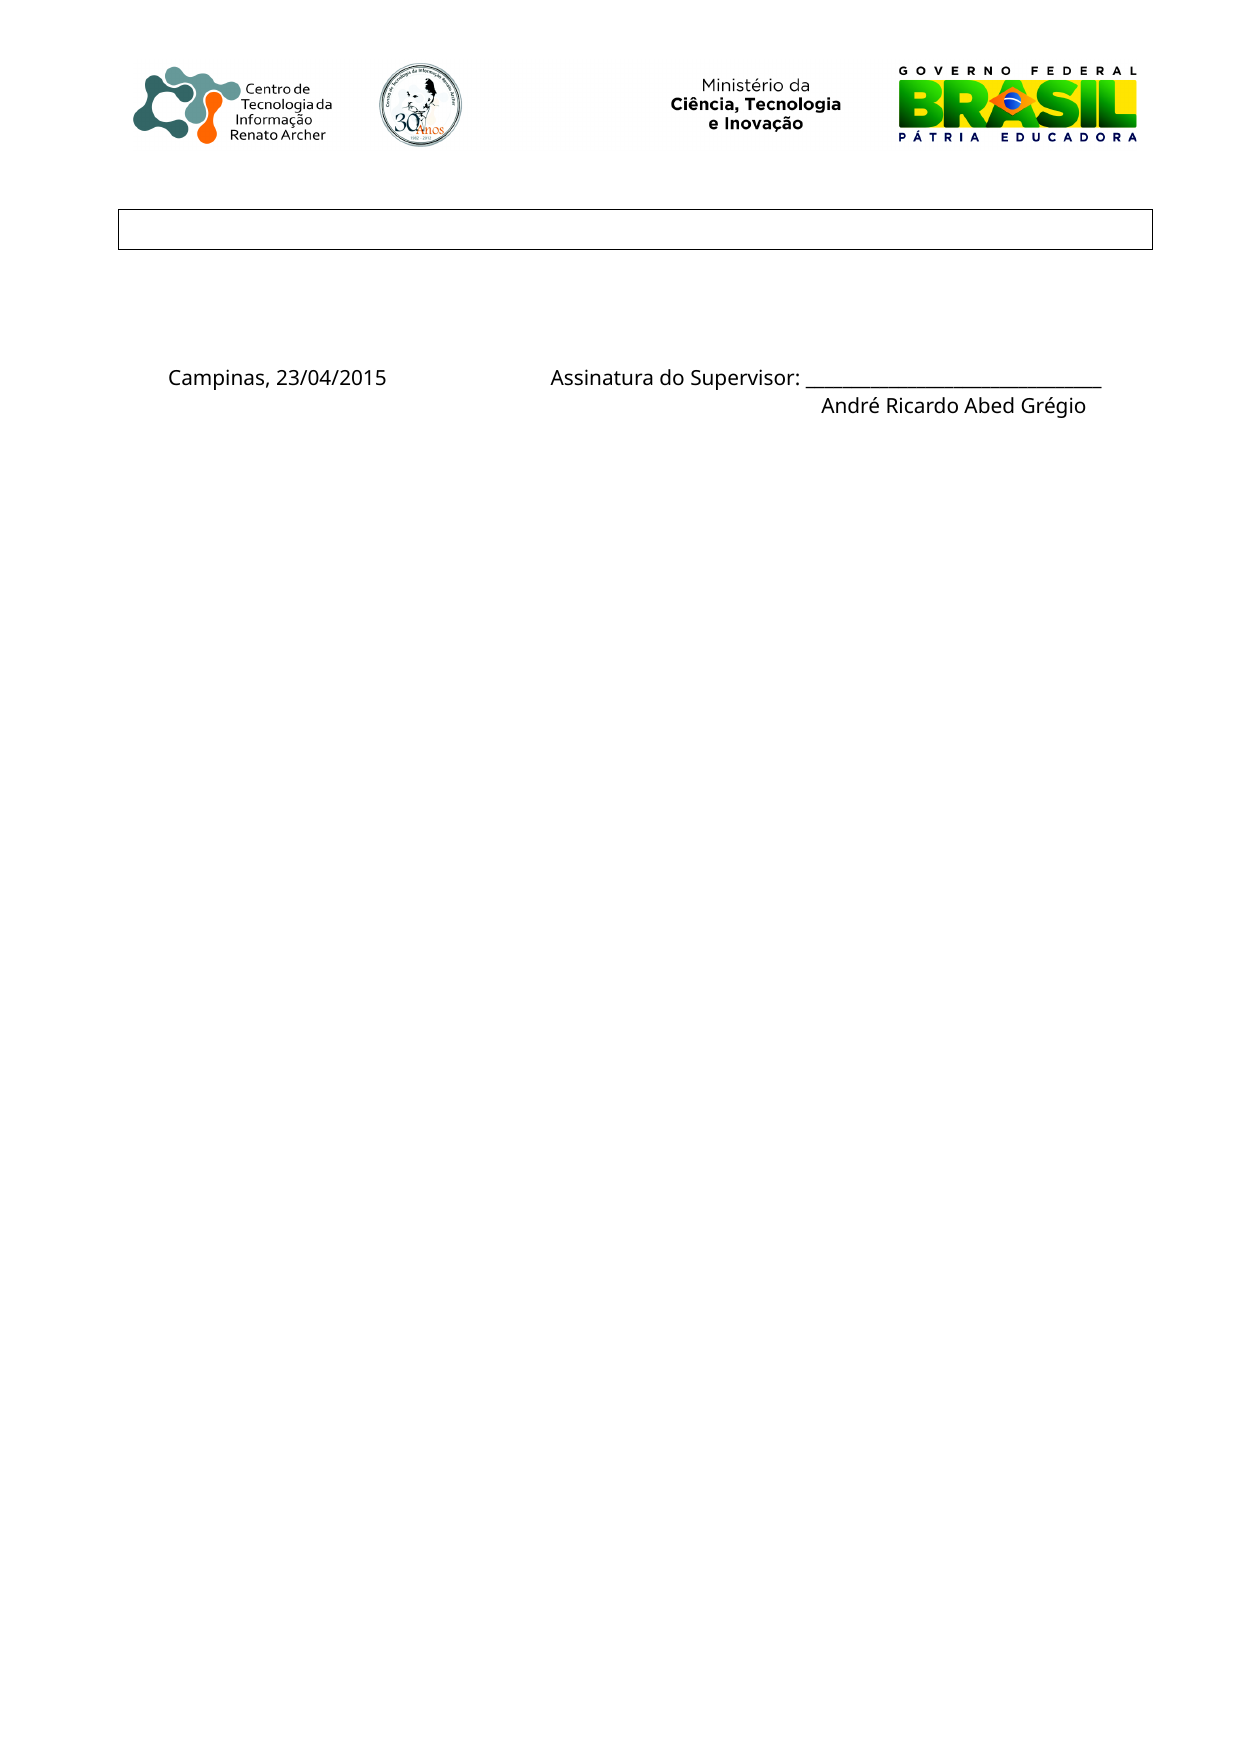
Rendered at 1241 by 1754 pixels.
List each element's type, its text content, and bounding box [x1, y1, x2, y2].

text Campinas, 23/04/2015 Assinatura do Supervisor: ________________________________ [118, 363, 1152, 392]
table_cell [119, 210, 1152, 249]
picture [133, 59, 1137, 151]
text André Ricardo Abed Grégio [118, 392, 1152, 420]
